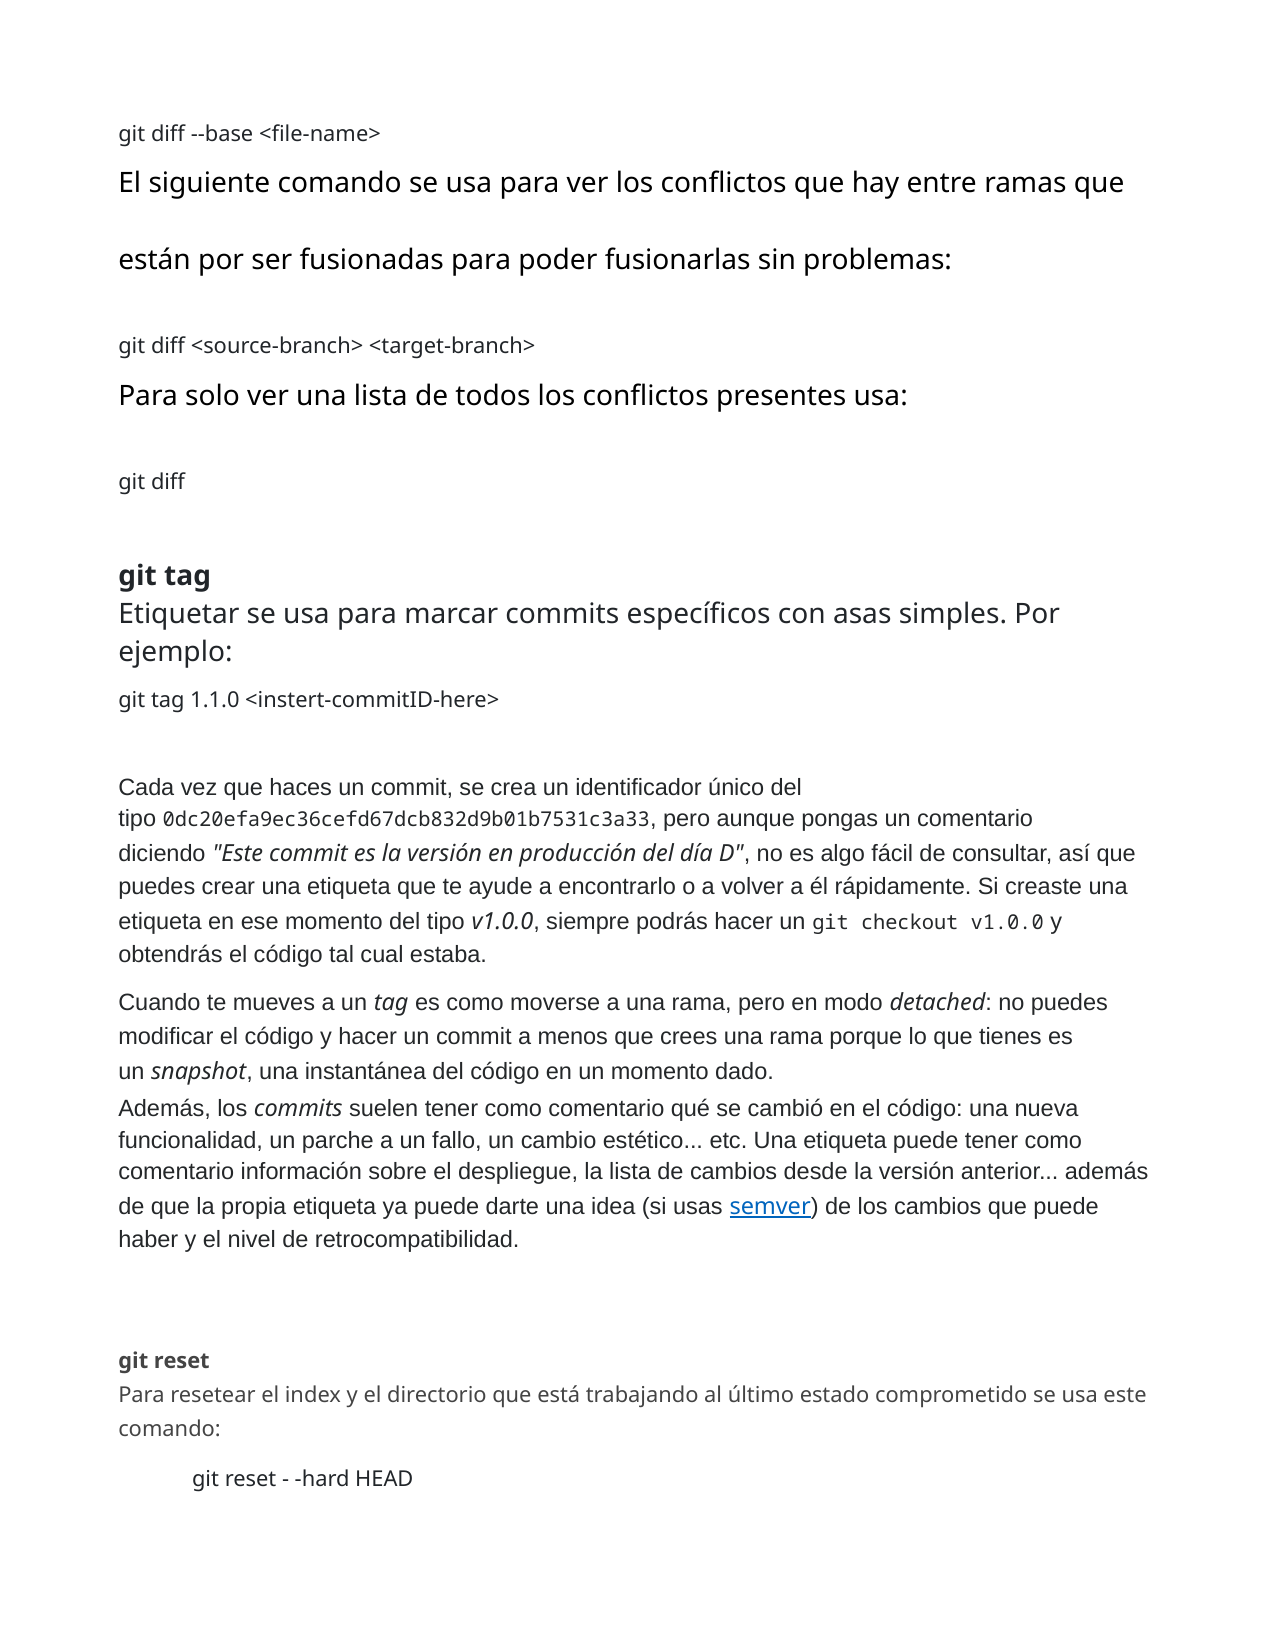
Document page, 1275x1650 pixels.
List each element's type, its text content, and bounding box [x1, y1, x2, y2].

text Para solo ver una lista de todos los conflictos presentes usa: [118, 375, 1157, 413]
list git reset - -hard HEAD [118, 1463, 1157, 1493]
text Además, los commits suelen tener como comentario qué se cambió en el código: una nueva funcionalidad, un parche a un fallo, un cambio estético... etc. Una etiqueta puede tener como comentario información sobre el despliegue, la lista de cambios desde la versión anterior... además de que la propia etiqueta ya puede darte una idea (si usas semver) de los cambios que puede haber y el nivel de retrocompatibilidad. [118, 1091, 1157, 1252]
text Cuando te mueves a un tag es como moverse a una rama, pero en modo detached: no puedes modificar el código y hacer un commit a menos que crees una rama porque lo que tienes es un snapshot, una instantánea del código en un momento dado. [118, 986, 1157, 1086]
text git reset Para resetear el index y el directorio que está trabajando al último estado comprometido se usa este comando: [118, 1345, 1157, 1443]
text git tag 1.1.0 <instert-commitID-here> [118, 684, 1157, 714]
text git tag Etiquetar se usa para marcar commits específicos con asas simples. Por ejemplo: [118, 555, 1157, 670]
text El siguiente comando se usa para ver los conflictos que hay entre ramas que están por ser fusionadas para poder fusionarlas sin problemas: [118, 162, 1157, 277]
text Cada vez que haces un commit, se crea un identificador único del tipo 0dc20efa9ec36cefd67dcb832d9b01b7531c3a33, pero aunque pongas un comentario diciendo "Este commit es la versión en producción del día D", no es algo fácil de consultar, así que puedes crear una etiqueta que te ayude a encontrarlo o a volver a él rápidamente. Si creaste una etiqueta en ese momento del tipo v1.0.0, siempre podrás hacer un git checkout v1.0.0 y obtendrás el código tal cual estaba. [118, 773, 1157, 967]
text git diff <source-branch> <target-branch> [118, 330, 1157, 360]
text git diff --base <file-name> [118, 118, 1157, 148]
text git diff [118, 466, 1157, 496]
